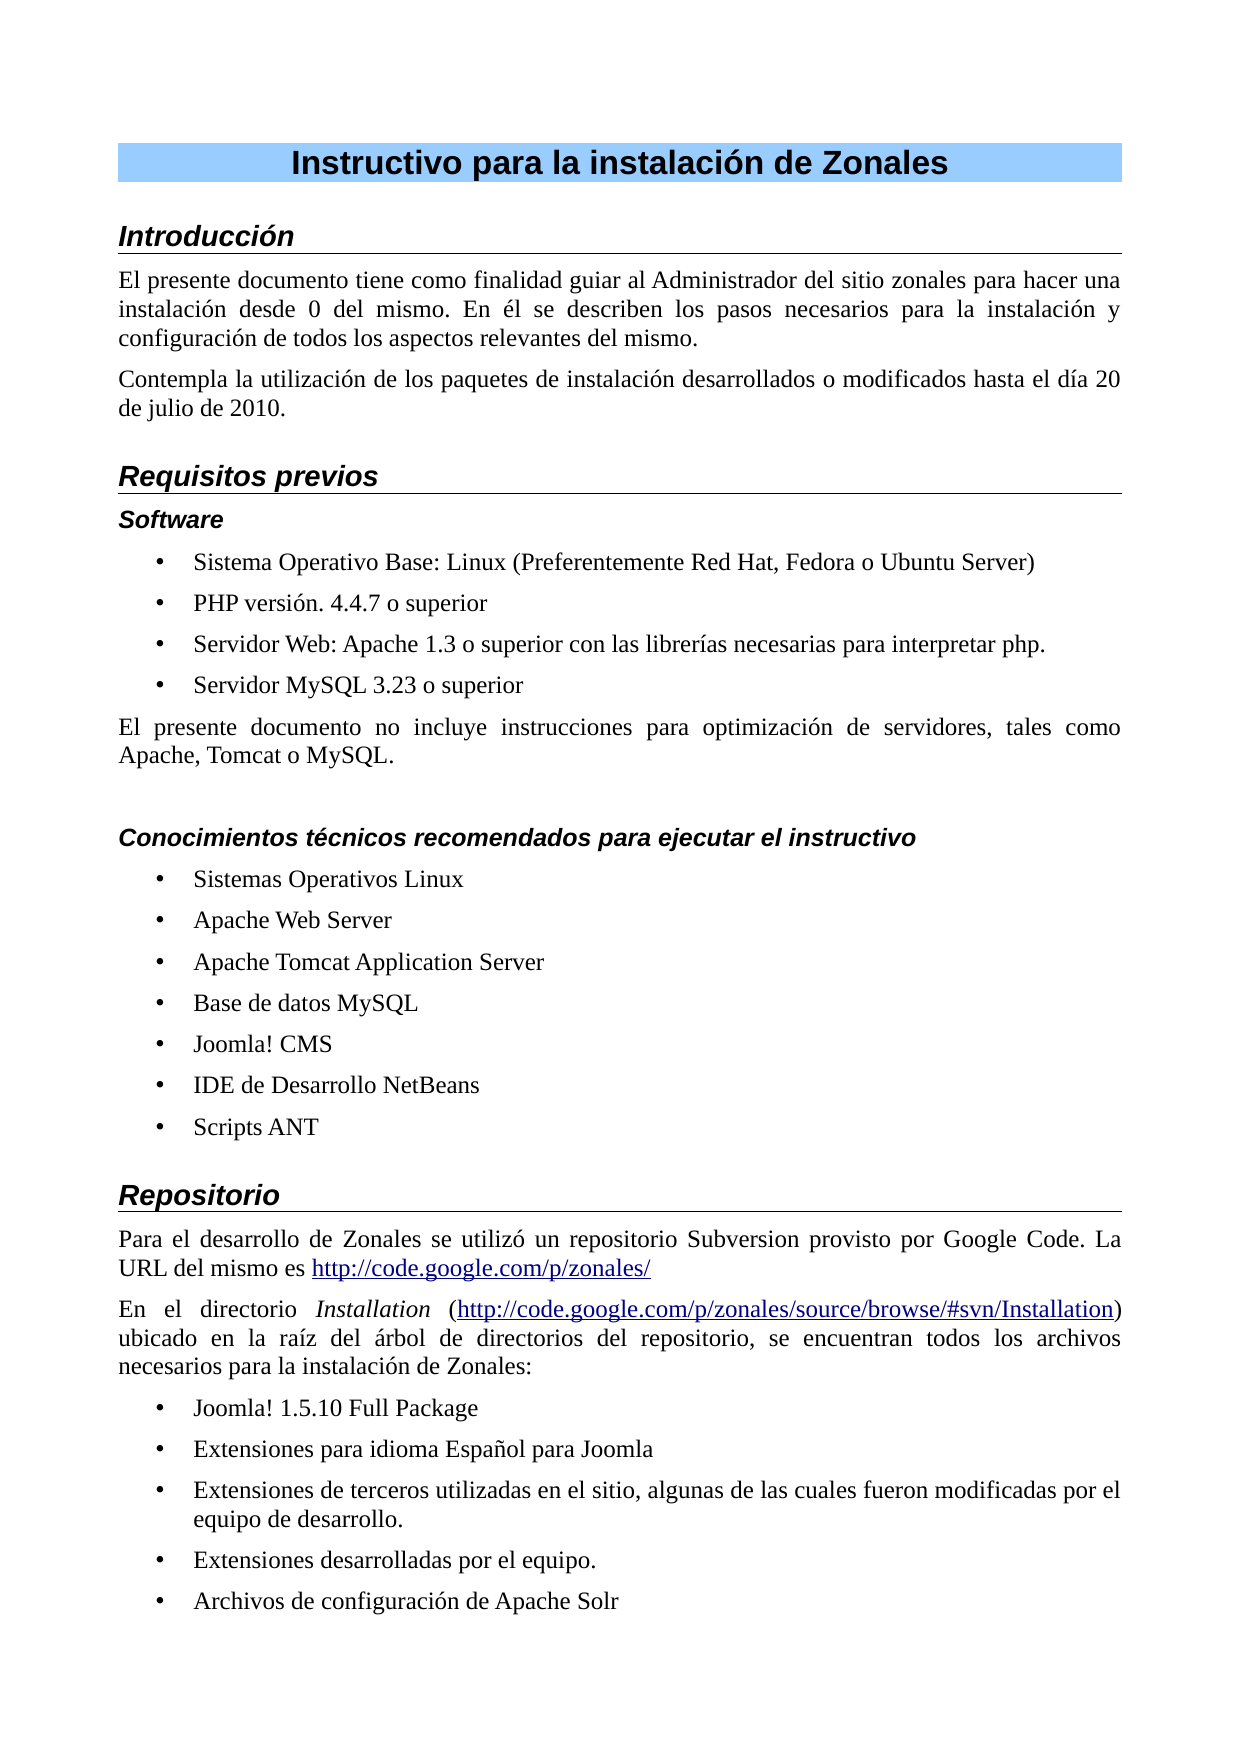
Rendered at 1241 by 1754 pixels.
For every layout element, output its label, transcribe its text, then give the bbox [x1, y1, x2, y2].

text Software [118, 505, 1122, 534]
list Servidor Web: Apache 1.3 o superior con las librerías necesarias para interpretar php. [156, 629, 1122, 658]
text En el directorio Installation (http://code.google.com/p/zonales/source/browse/#svn/Installation) ubicado en la raíz del árbol de directorios del repositorio, se encuentran todos los archivos necesarios para la instalación de Zonales: [118, 1294, 1122, 1380]
text Conocimientos técnicos recomendados para ejecutar el instructivo [118, 823, 1122, 852]
list IDE de Desarrollo NetBeans [156, 1070, 1122, 1099]
list Apache Tomcat Application Server [156, 947, 1122, 975]
list PHP versión. 4.4.7 o superior [156, 588, 1122, 617]
subtitle Requisitos previos [118, 459, 1122, 493]
text Contempla la utilización de los paquetes de instalación desarrollados o modificados hasta el día 20 de julio de 2010. [118, 364, 1122, 422]
list Extensiones para idioma Español para Joomla [156, 1434, 1122, 1463]
subtitle Instructivo para la instalación de Zonales [118, 143, 1122, 182]
list Joomla! 1.5.10 Full Package [156, 1393, 1122, 1421]
list Sistemas Operativos Linux [156, 864, 1122, 893]
list Archivos de configuración de Apache Solr [156, 1586, 1122, 1615]
list Extensiones desarrolladas por el equipo. [156, 1545, 1122, 1574]
list Extensiones de terceros utilizadas en el sitio, algunas de las cuales fueron modificadas por el equipo de desarrollo. [156, 1475, 1122, 1533]
list Servidor MySQL 3.23 o superior [156, 670, 1122, 699]
subtitle Repositorio [118, 1178, 1122, 1211]
list Sistema Operativo Base: Linux (Preferentemente Red Hat, Fedora o Ubuntu Server) [156, 547, 1122, 575]
subtitle Introducción [118, 219, 1122, 253]
list Apache Web Server [156, 905, 1122, 934]
list Joomla! CMS [156, 1029, 1122, 1058]
list Base de datos MySQL [156, 988, 1122, 1017]
text El presente documento no incluye instrucciones para optimización de servidores, tales como Apache, Tomcat o MySQL. [118, 712, 1122, 769]
list Scripts ANT [156, 1112, 1122, 1140]
text El presente documento tiene como finalidad guiar al Administrador del sitio zonales para hacer una instalación desde 0 del mismo. En él se describen los pasos necesarios para la instalación y configuración de todos los aspectos relevantes del mismo. [118, 265, 1122, 352]
text Para el desarrollo de Zonales se utilizó un repositorio Subversion provisto por Google Code. La URL del mismo es http://code.google.com/p/zonales/ [118, 1224, 1122, 1281]
